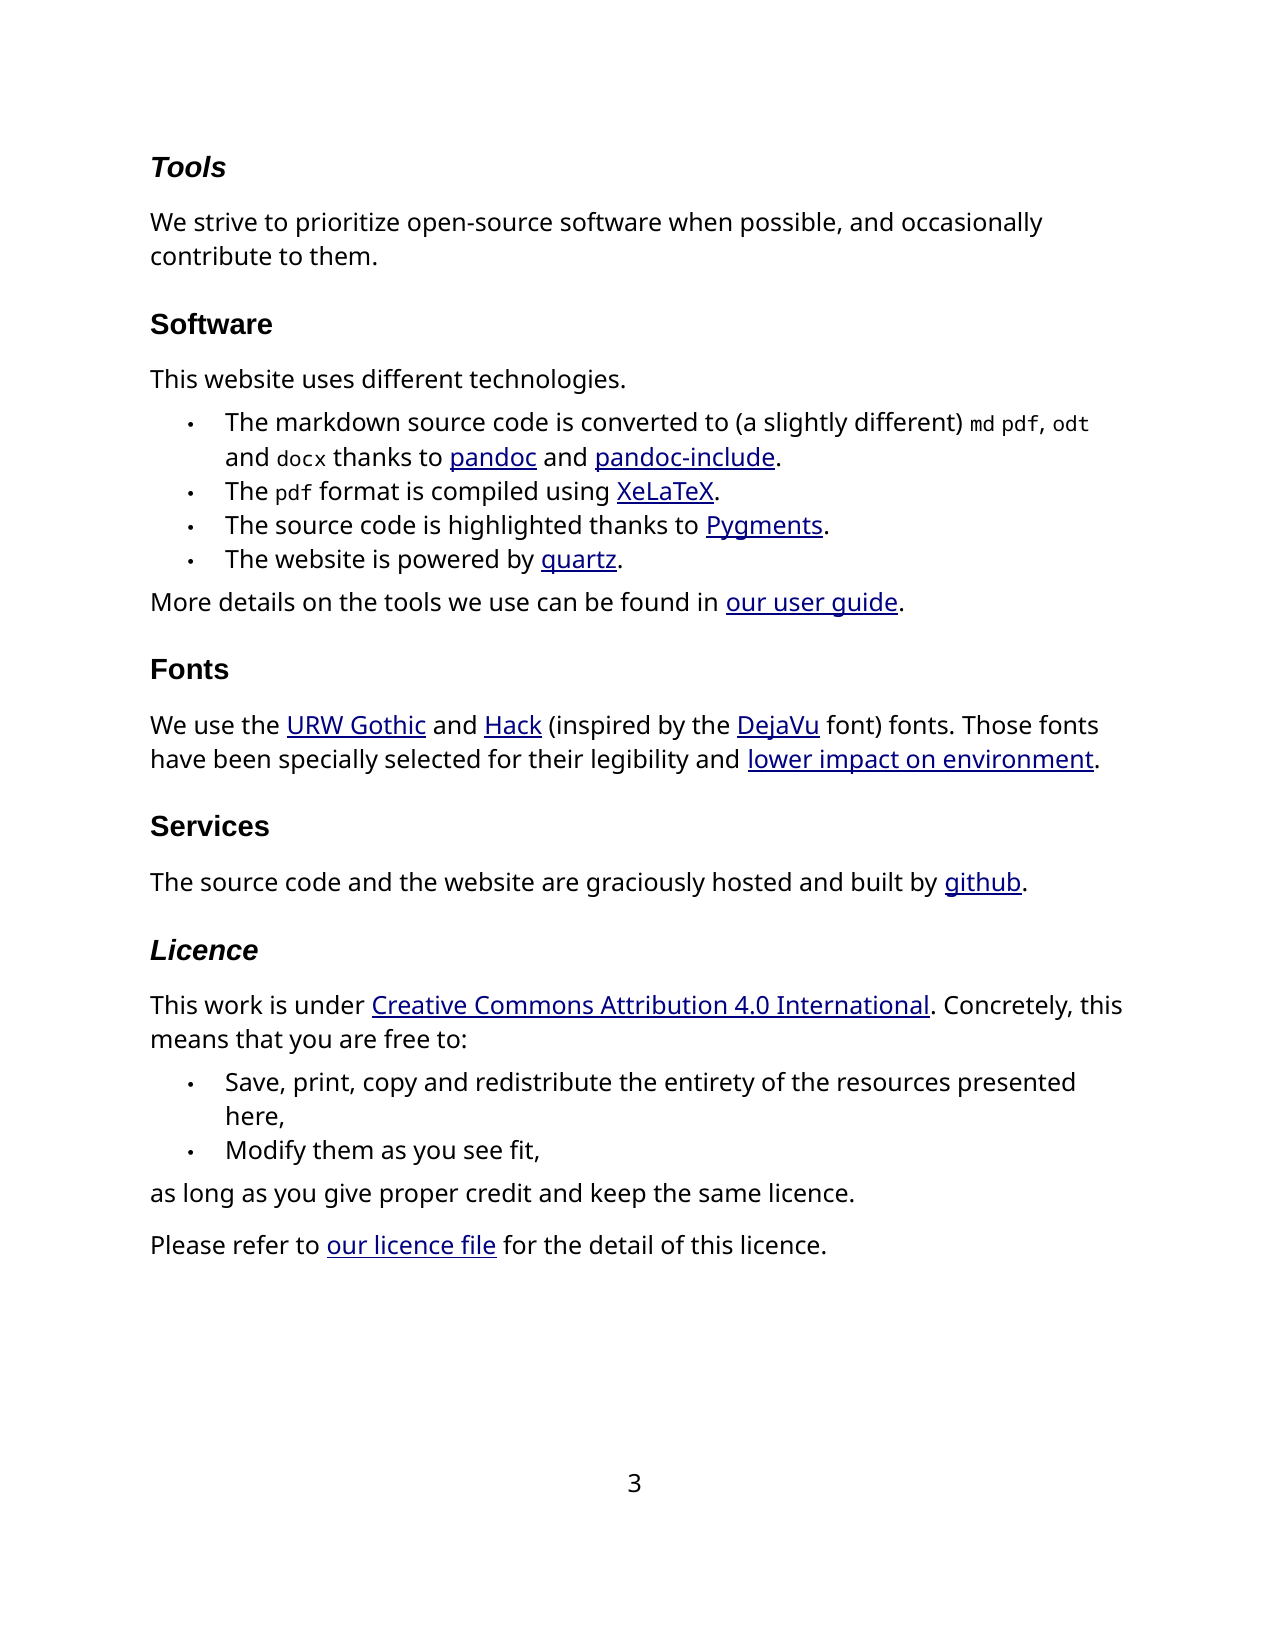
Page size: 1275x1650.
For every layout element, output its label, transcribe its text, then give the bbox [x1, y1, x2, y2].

list Modify them as you see fit, [187, 1133, 1125, 1167]
list The website is powered by quartz. [187, 541, 1125, 575]
list The pdf format is compiled using XeLaTeX. [187, 473, 1125, 507]
text We use the URW Gothic and Hack (inspired by the DejaVu font) fonts. Those fonts have been specially selected for their legibility and lower impact on environment. [150, 707, 1125, 776]
subtitle Tools [150, 150, 1125, 183]
list The markdown source code is converted to (a slightly different) md pdf, odt and docx thanks to pandoc and pandoc-include. [187, 405, 1125, 473]
text This website uses different technologies. [150, 362, 1125, 396]
list The source code is highlighted thanks to Pygments. [187, 507, 1125, 541]
text More details on the tools we use can be found in our user guide. [150, 584, 1125, 618]
text as long as you give proper credit and keep the same licence. [150, 1176, 1125, 1210]
subtitle Licence [150, 932, 1125, 966]
subtitle Fonts [150, 652, 1125, 686]
text Please refer to our licence file for the detail of this licence. [150, 1228, 1125, 1262]
text The source code and the website are graciously hosted and built by github. [150, 864, 1125, 898]
text This work is under Creative Commons Attribution 4.0 International. Concretely, this means that you are free to: [150, 987, 1125, 1056]
subtitle Software [150, 307, 1125, 341]
list Save, print, copy and redistribute the entirety of the resources presented here, [187, 1064, 1125, 1133]
subtitle Services [150, 809, 1125, 843]
text We strive to prioritize open-source software when possible, and occasionally contribute to them. [150, 205, 1125, 273]
